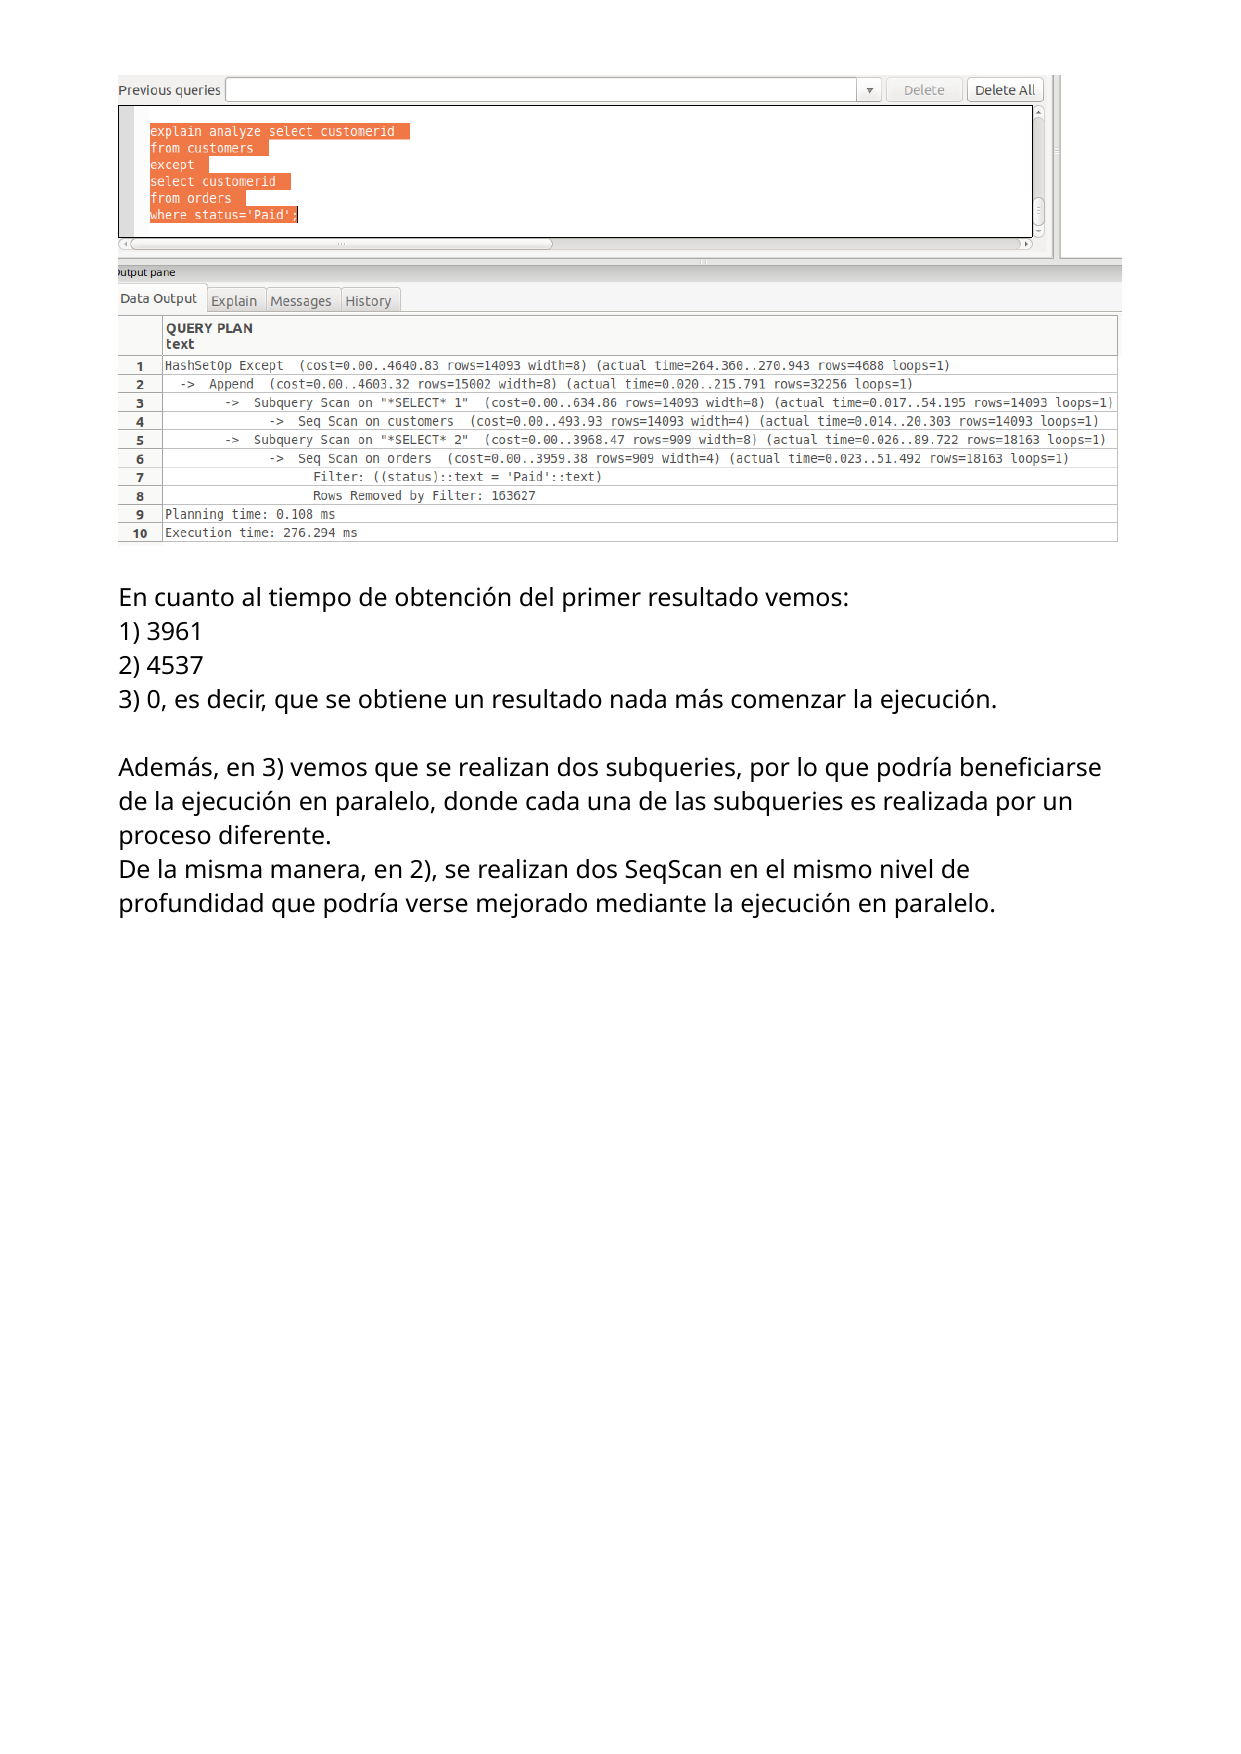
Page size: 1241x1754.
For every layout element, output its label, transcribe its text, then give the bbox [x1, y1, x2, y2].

text 2) 4537 [118, 648, 1122, 682]
text 1) 3961 [118, 613, 1122, 648]
picture [118, 75, 1123, 546]
text 3) 0, es decir, que se obtiene un resultado nada más comenzar la ejecución. [118, 682, 1122, 716]
text En cuanto al tiempo de obtención del primer resultado vemos: [118, 579, 1122, 613]
text Además, en 3) vemos que se realizan dos subqueries, por lo que podría beneficiarse de la ejecución en paralelo, donde cada una de las subqueries es realizada por un proceso diferente. [118, 750, 1122, 852]
text De la misma manera, en 2), se realizan dos SeqScan en el mismo nivel de profundidad que podría verse mejorado mediante la ejecución en paralelo. [118, 852, 1122, 920]
